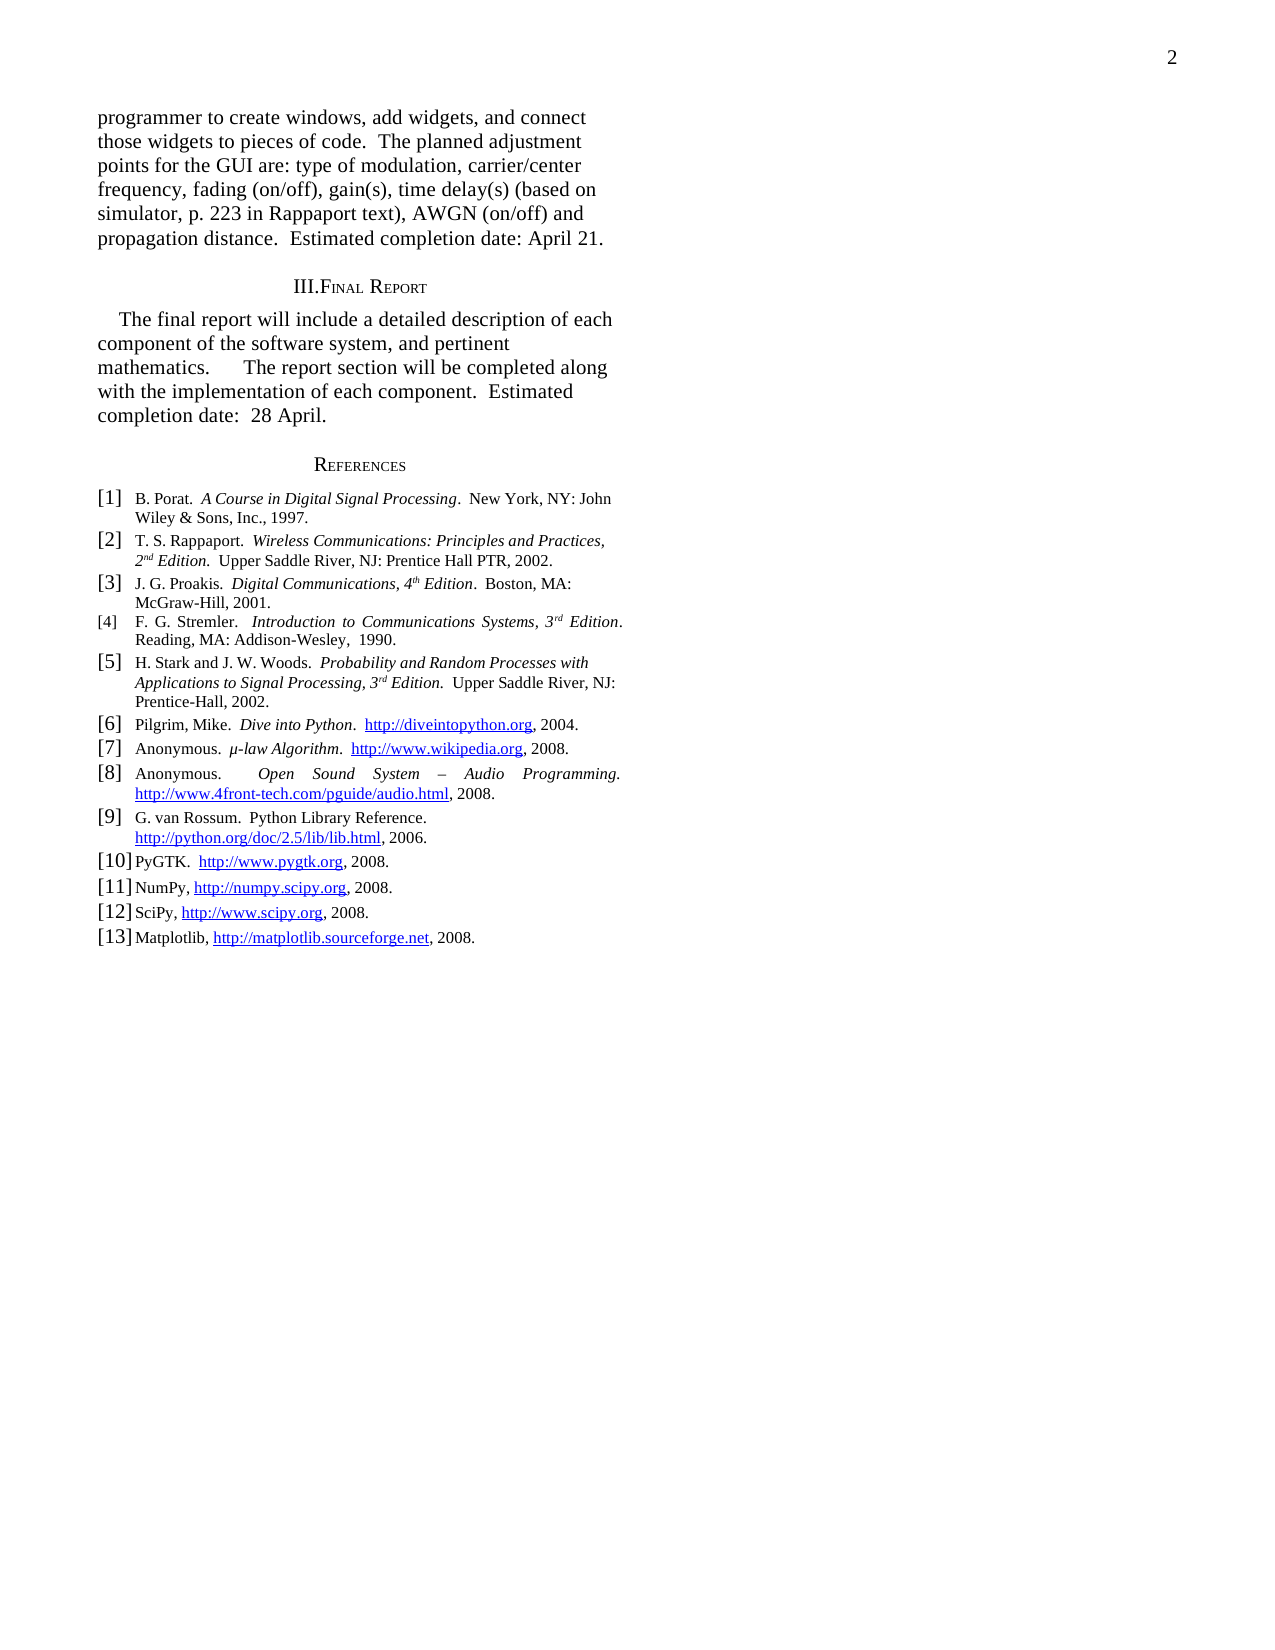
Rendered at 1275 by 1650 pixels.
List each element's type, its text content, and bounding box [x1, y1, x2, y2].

list T. S. Rappaport. Wireless Communications: Principles and Practices, 2nd Edition. Upper Saddle River, NJ: Prentice Hall PTR, 2002. [97, 527, 622, 570]
text The final report will include a detailed description of each component of the software system, and pertinent mathematics. The report section will be completed along with the implementation of each component. Estimated completion date: 28 April. [97, 307, 622, 427]
list PyGTK. http://www.pygtk.org, 2008. [97, 848, 622, 872]
list Matplotlib, http://matplotlib.sourceforge.net, 2008. [97, 924, 622, 948]
text References [97, 452, 622, 476]
text programmer to create windows, add widgets, and connect those widgets to pieces of code. The planned adjustment points for the GUI are: type of modulation, carrier/center frequency, fading (on/off), gain(s), time delay(s) (based on simulator, p. 223 in Rappaport text), AWGN (on/off) and propagation distance. Estimated completion date: April 21. [97, 105, 622, 249]
list Pilgrim, Mike. Dive into Python. http://diveintopython.org, 2004. [97, 711, 622, 734]
subtitle Final Report [97, 274, 622, 298]
list G. van Rossum. Python Library Reference. http://python.org/doc/2.5/lib/lib.html, 2006. [97, 804, 622, 847]
list Anonymous. Open Sound System – Audio Programming. http://www.4front-tech.com/pguide/audio.html, 2008. [97, 760, 622, 803]
list NumPy, http://numpy.scipy.org, 2008. [97, 873, 622, 898]
list H. Stark and J. W. Woods. Probability and Random Processes with Applications to Signal Processing, 3rd Edition. Upper Saddle River, NJ: Prentice-Hall, 2002. [97, 649, 622, 711]
list Anonymous. μ-law Algorithm. http://www.wikipedia.org, 2008. [97, 734, 622, 759]
list SciPy, http://www.scipy.org, 2008. [97, 899, 622, 923]
list F. G. Stremler. Introduction to Communications Systems, 3rd Edition. Reading, MA: Addison-Wesley, 1990. [97, 612, 622, 649]
list B. Porat. A Course in Digital Signal Processing. New York, NY: John Wiley & Sons, Inc., 1997. [97, 484, 622, 527]
list J. G. Proakis. Digital Communications, 4th Edition. Boston, MA: McGraw-Hill, 2001. [97, 570, 622, 612]
